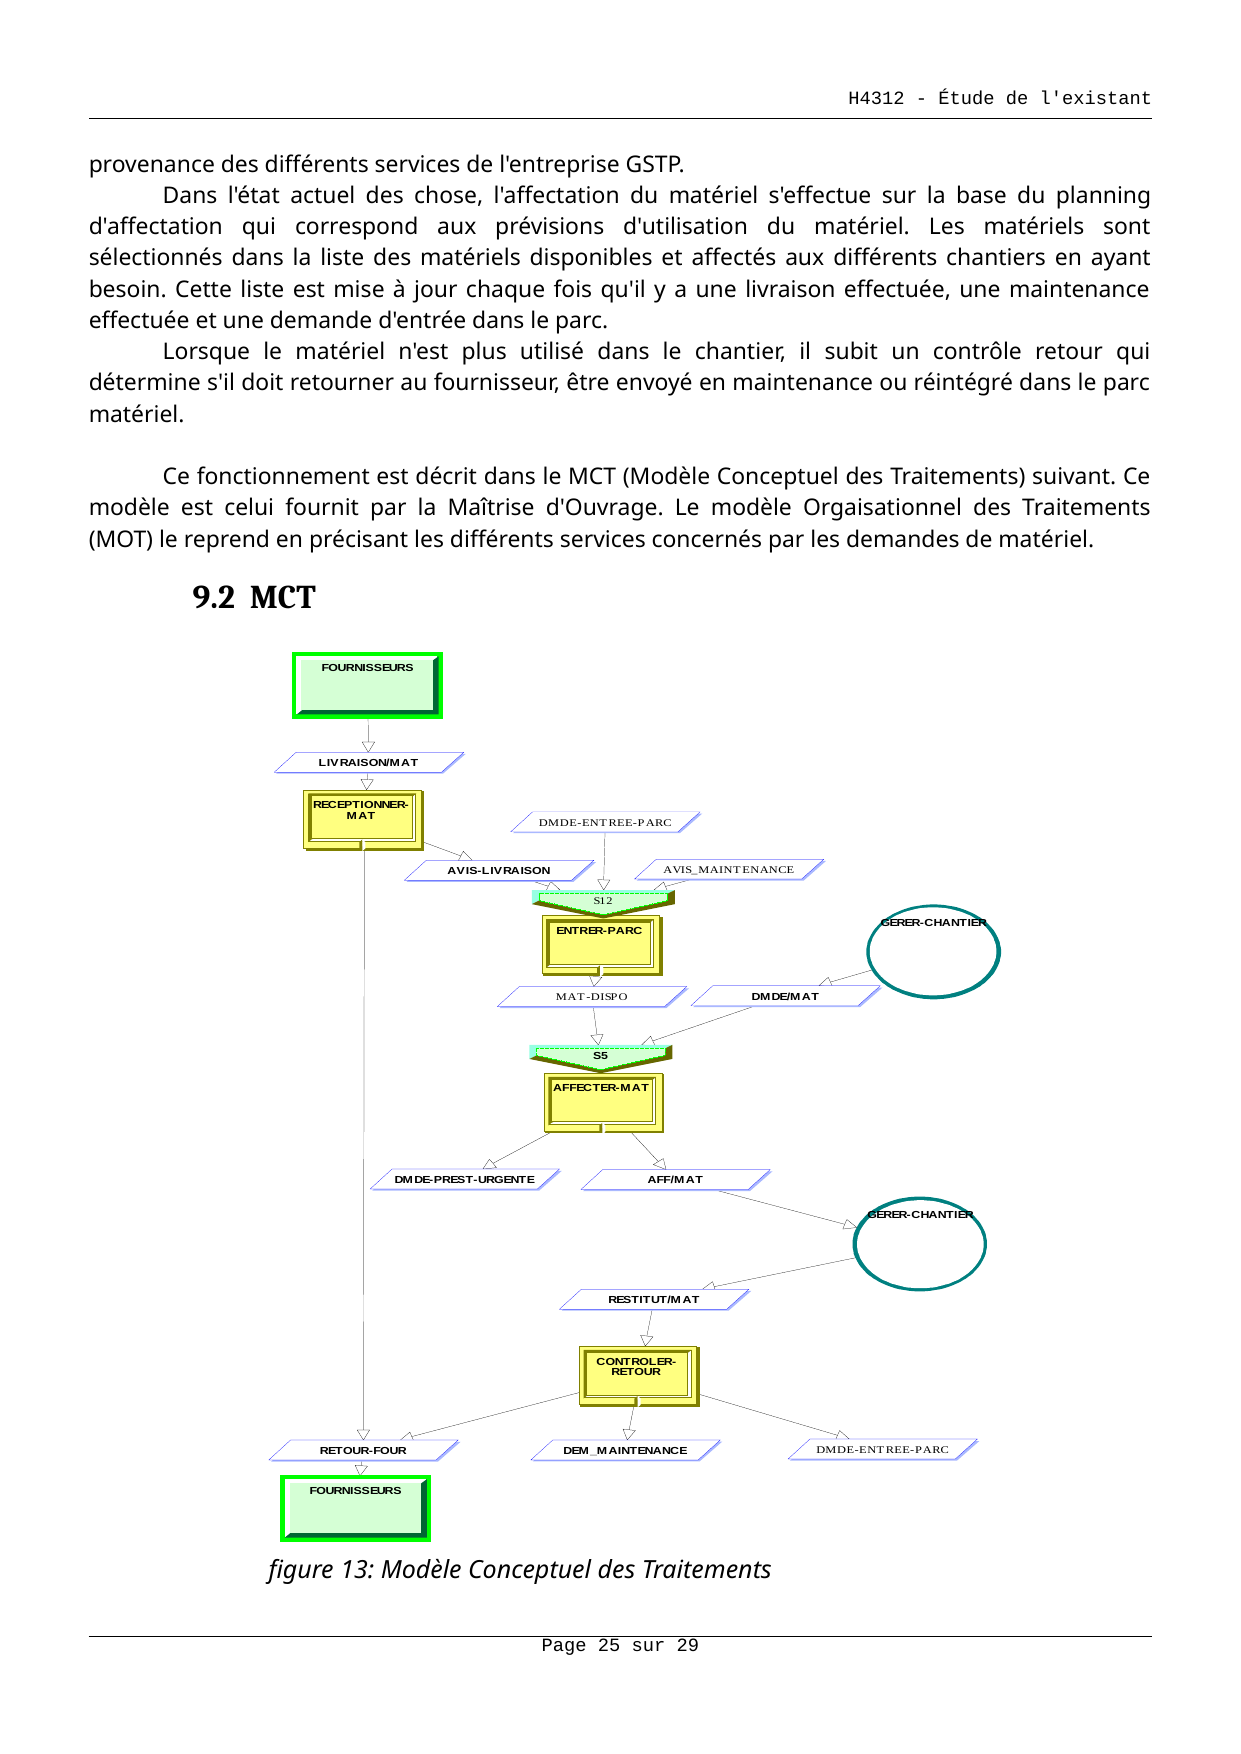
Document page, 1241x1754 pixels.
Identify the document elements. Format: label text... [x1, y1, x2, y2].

text Ce fonctionnement est décrit dans le MCT (Modèle Conceptuel des Traitements) suivant. Ce modèle est celui fournit par la Maîtrise d'Ouvrage. Le modèle Orgaisationnel des Traitements (MOT) le reprend en précisant les différents services concernés par les demandes de matériel. [88, 460, 1152, 554]
text [268, 652, 292, 1458]
subtitle MCT [133, 579, 1152, 617]
text figure 13: Modèle Conceptuel des Traitements [268, 955, 1002, 1586]
text provenance des différents services de l'entreprise GSTP. [88, 147, 1152, 179]
text Lorsque le matériel n'est plus utilisé dans le chantier, il subit un contrôle retour qui détermine s'il doit retourner au fournisseur, être envoyé en maintenance ou réintégré dans le parc matériel. [88, 335, 1152, 429]
text Dans l'état actuel des chose, l'affectation du matériel s'effectue sur la base du planning d'affectation qui correspond aux prévisions d'utilisation du matériel. Les matériels sont sélectionnés dans la liste des matériels disponibles et affectés aux différents chantiers en ayant besoin. Cette liste est mise à jour chaque fois qu'il y a une livraison effectuée, une maintenance effectuée et une demande d'entrée dans le parc. [88, 179, 1152, 335]
